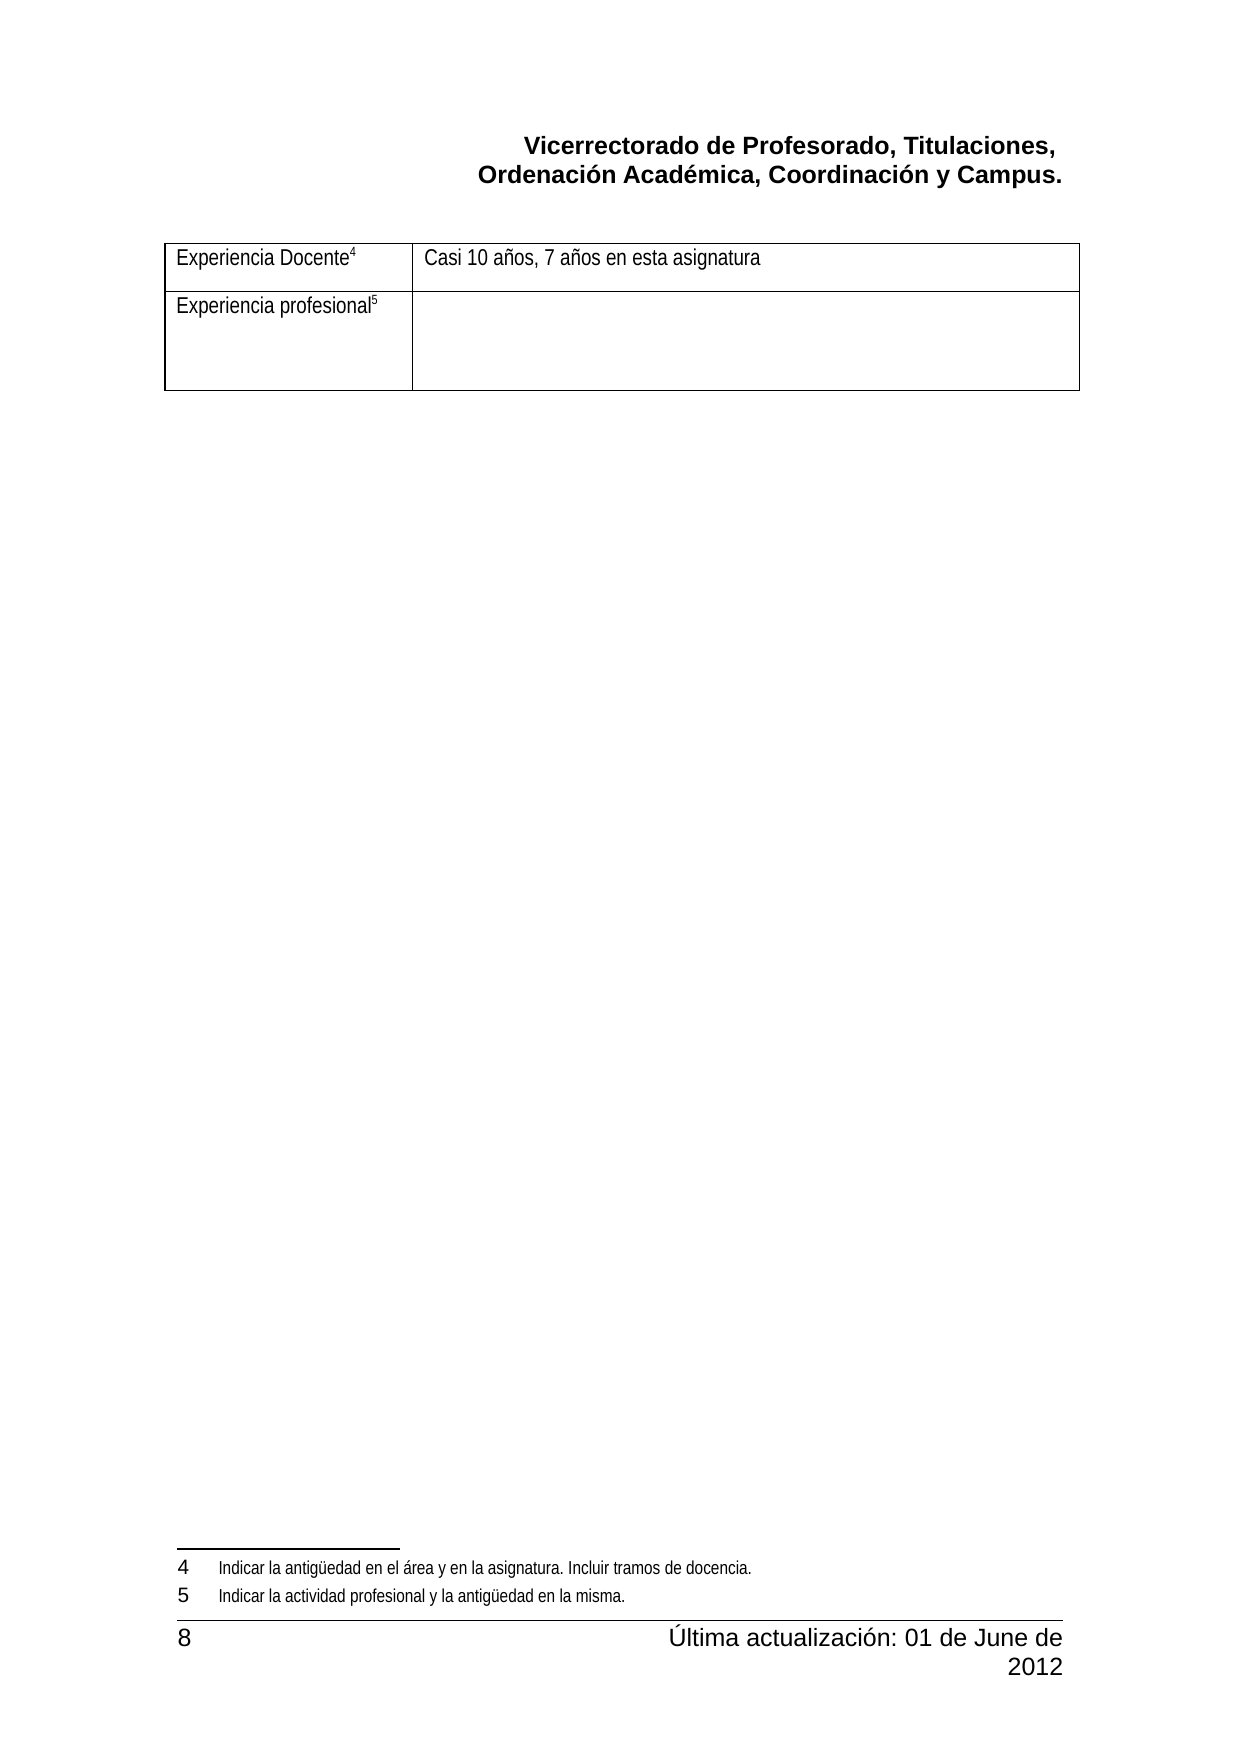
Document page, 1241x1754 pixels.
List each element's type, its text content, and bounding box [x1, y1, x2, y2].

table_cell Experiencia Docente [166, 244, 412, 291]
table_cell [413, 292, 1079, 390]
table_cell Experiencia profesional [166, 292, 412, 390]
table_cell Casi 10 años, 7 años en esta asignatura [413, 244, 1079, 291]
